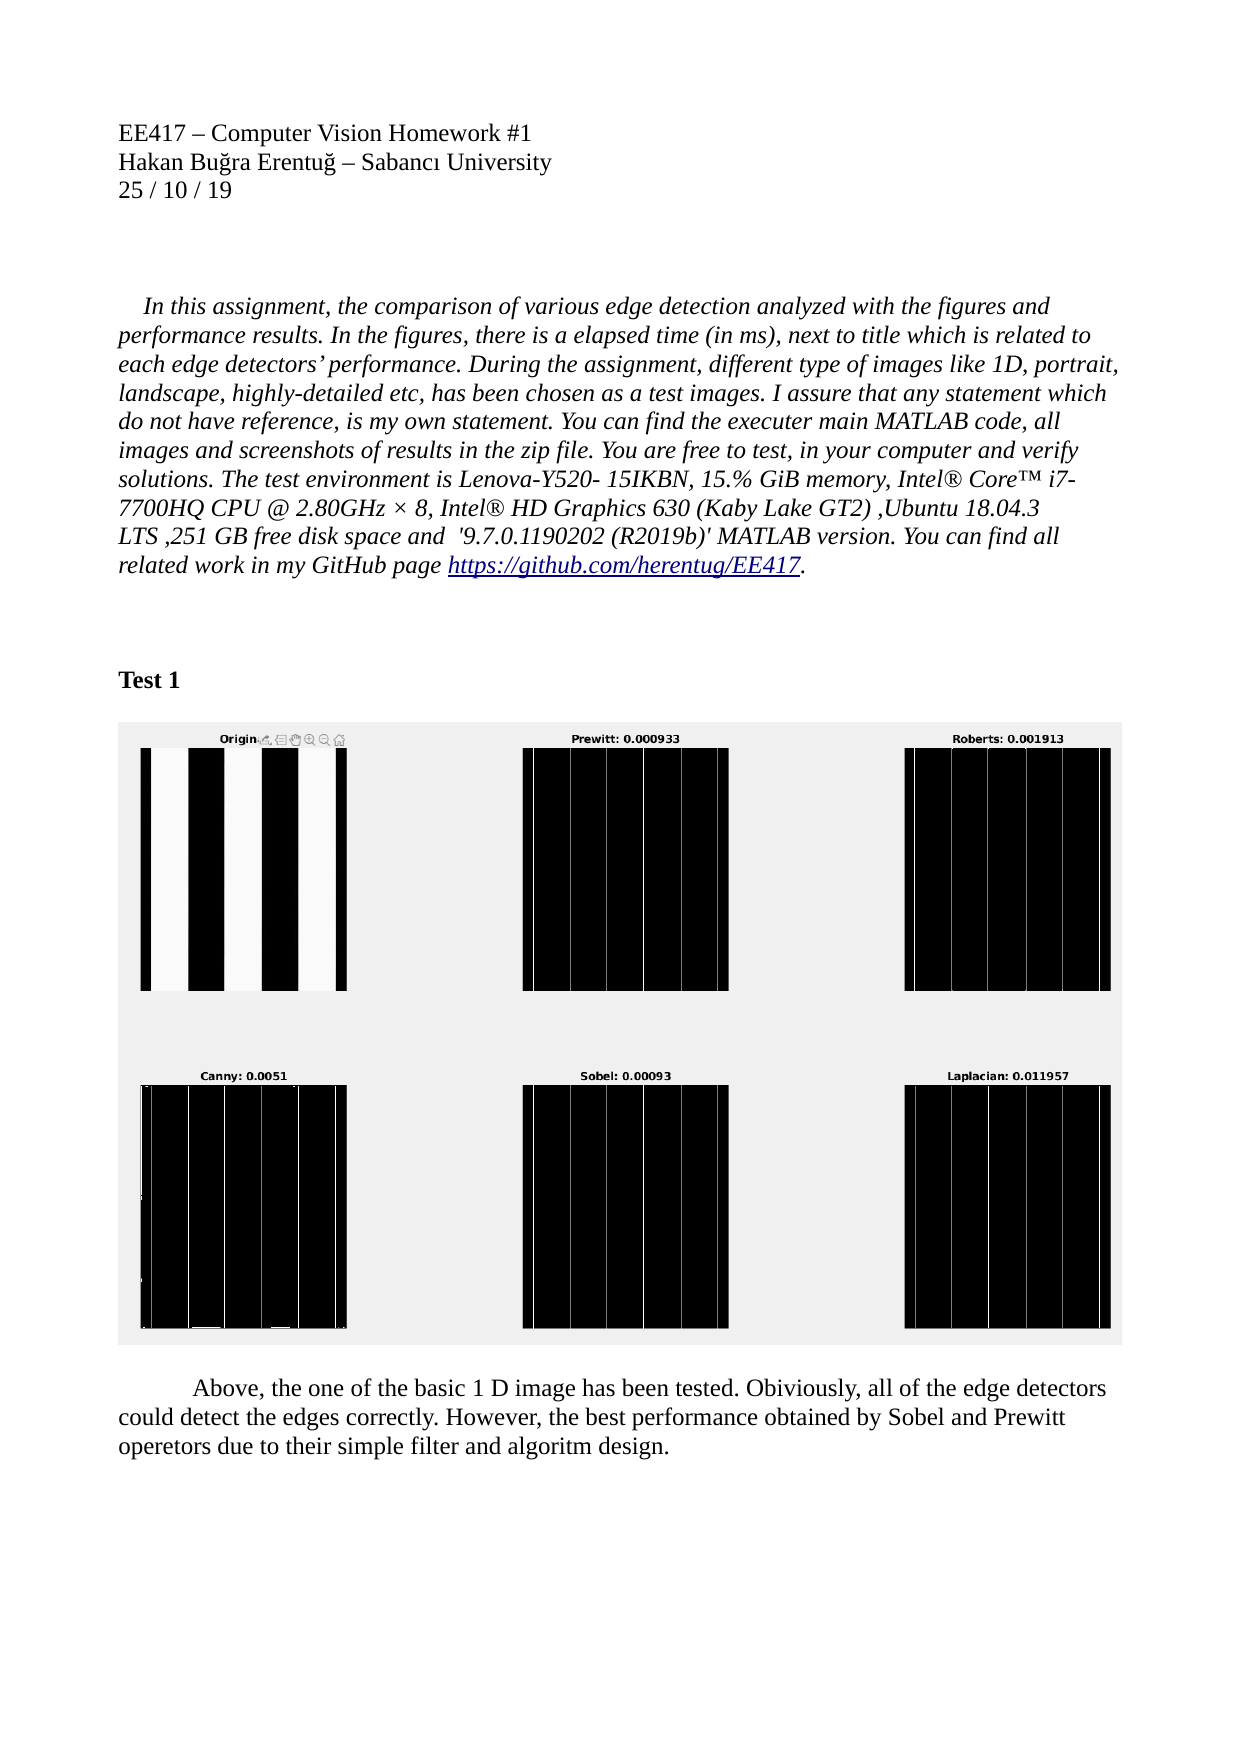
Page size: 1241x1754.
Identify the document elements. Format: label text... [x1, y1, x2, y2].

text In this assignment, the comparison of various edge detection analyzed with the figures and performance results. In the figures, there is a elapsed time (in ms), next to title which is related to each edge detectors’ performance. During the assignment, different type of images like 1D, portrait, landscape, highly-detailed etc, has been chosen as a test images. I assure that any statement which do not have reference, is my own statement. You can find the executer main MATLAB code, all images and screenshots of results in the zip file. You are free to test, in your computer and verify solutions. The test environment is Lenova-Y520- 15IKBN, 15.% GiB memory, Intel® Core™ i7-7700HQ CPU @ 2.80GHz × 8, Intel® HD Graphics 630 (Kaby Lake GT2) ,Ubuntu 18.04.3 LTS ,251 GB free disk space and '9.7.0.1190202 (R2019b)' MATLAB version. You can find all related work in my GitHub page https://github.com/herentug/EE417. [118, 291, 1122, 579]
text Above, the one of the basic 1 D image has been tested. Obiviously, all of the edge detectors could detect the edges correctly. However, the best performance obtained by Sobel and Prewitt operetors due to their simple filter and algoritm design. [118, 1373, 1122, 1459]
text Test 1 [118, 665, 1122, 694]
picture [118, 722, 1123, 1345]
